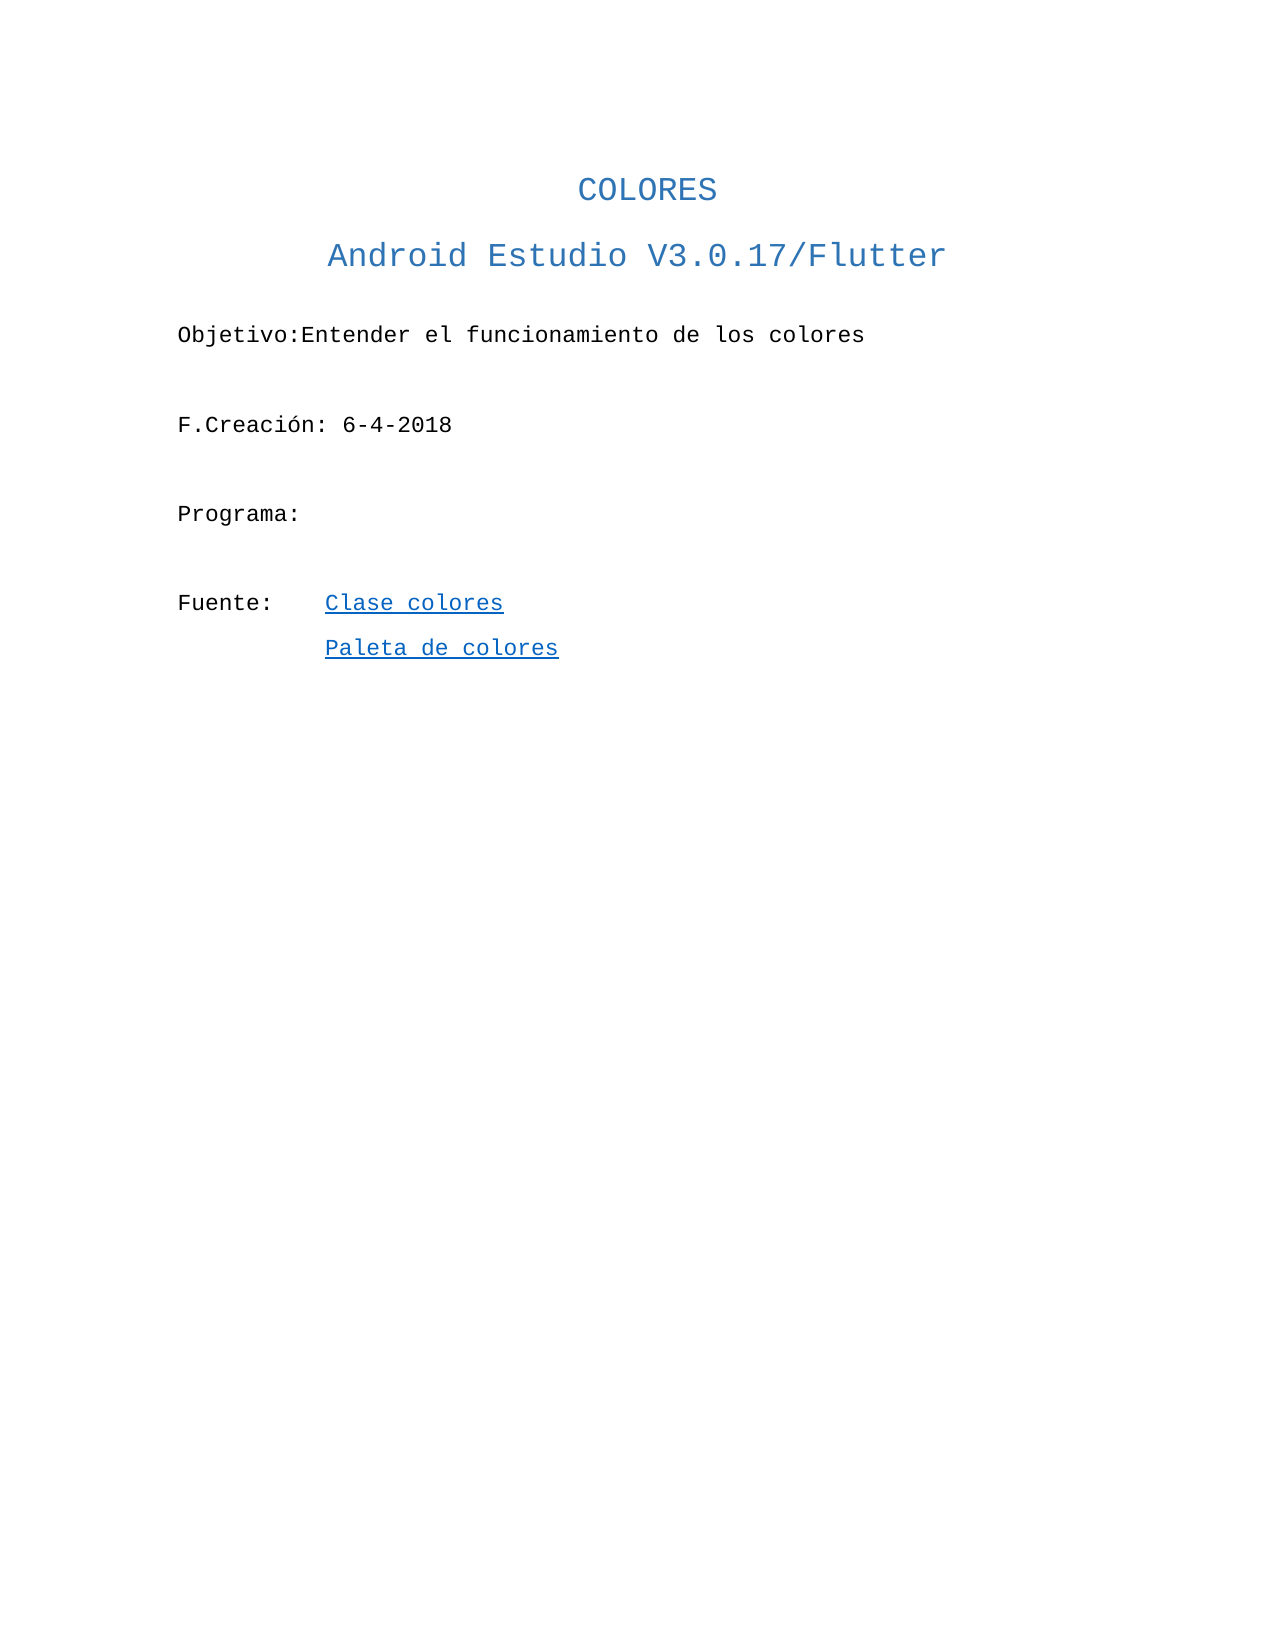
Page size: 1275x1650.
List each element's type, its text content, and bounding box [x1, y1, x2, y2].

subtitle Android Estudio V3.0.17/Flutter [177, 238, 1098, 276]
text Programa: [177, 502, 1098, 528]
text Objetivo:Entender el funcionamiento de los colores [177, 324, 1098, 350]
text F.Creación: 6-4-2018 [177, 413, 1098, 439]
text Paleta de colores [177, 636, 1098, 662]
text Fuente: Clase colores [177, 591, 1098, 617]
subtitle COLORES [177, 173, 1098, 210]
